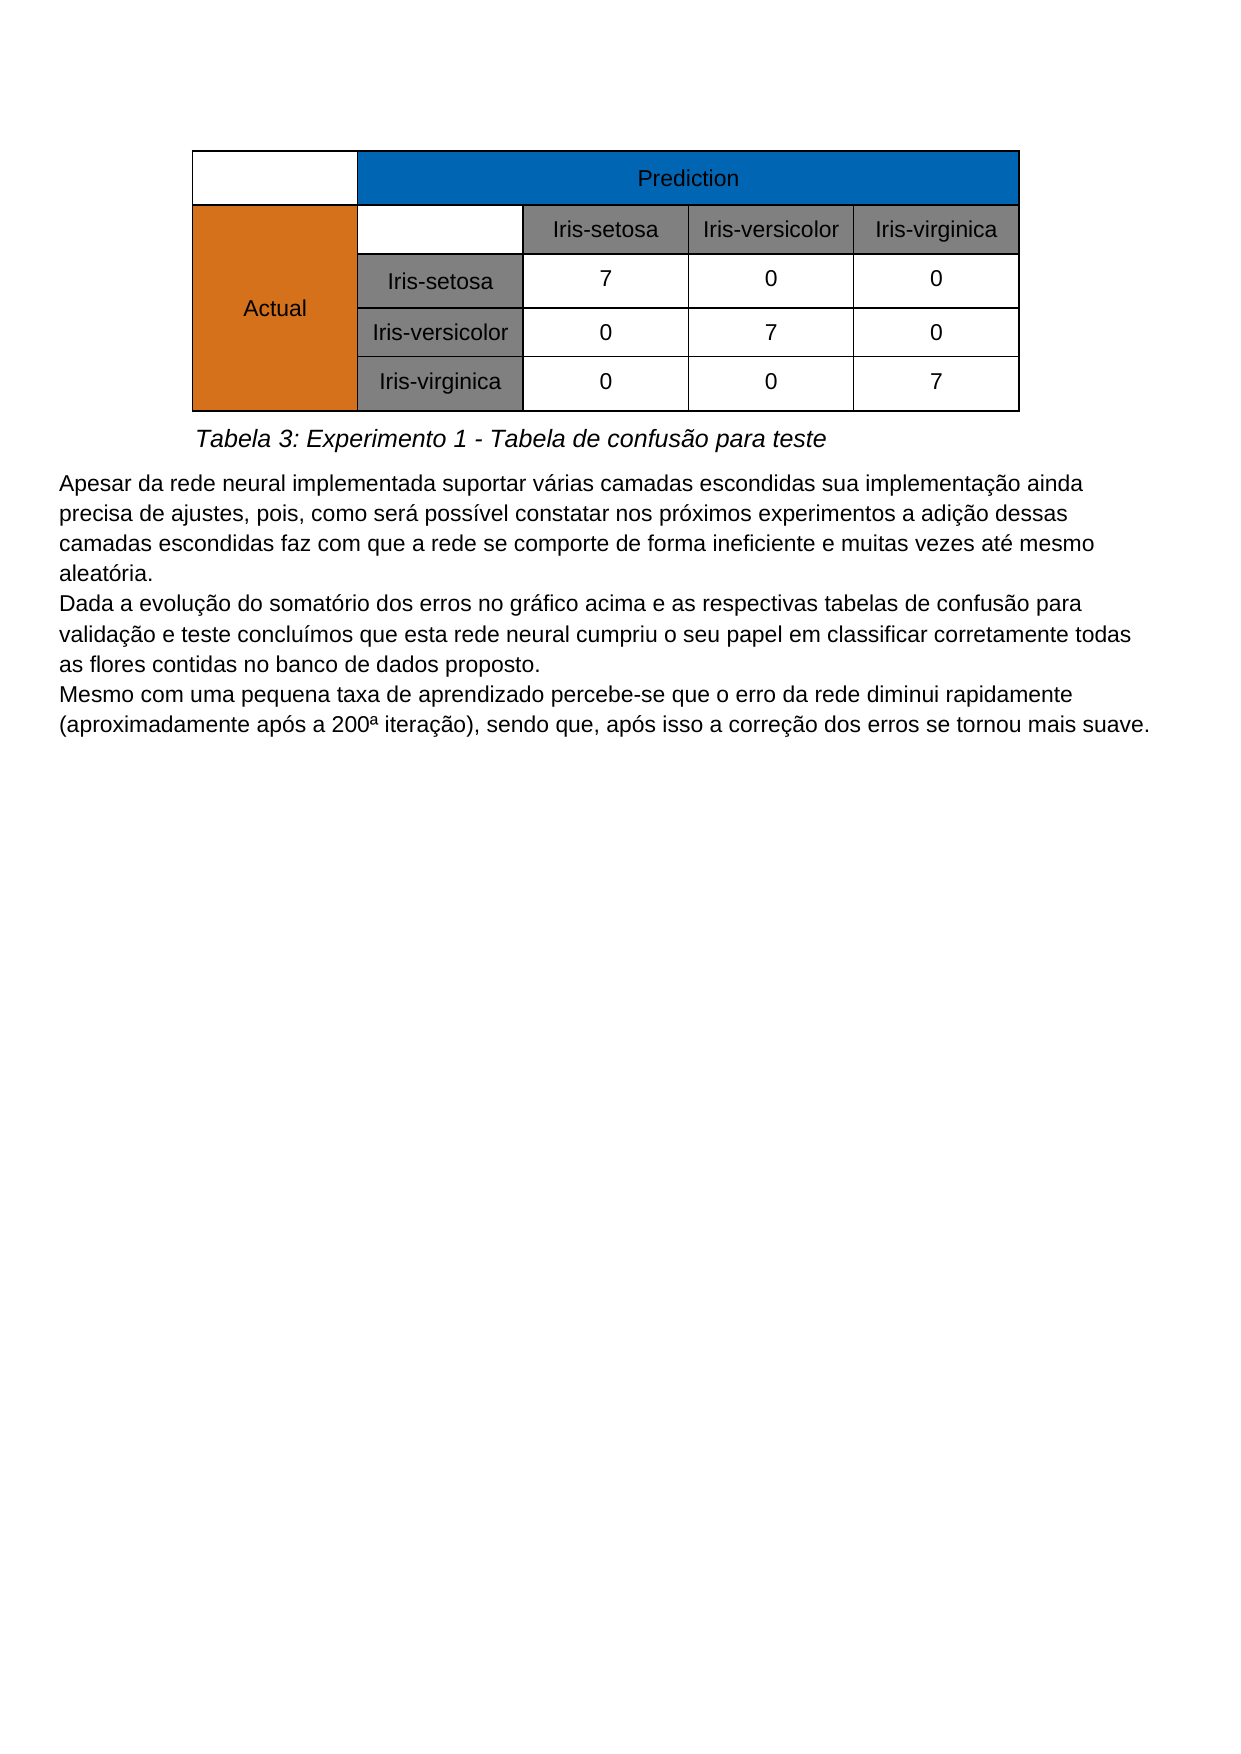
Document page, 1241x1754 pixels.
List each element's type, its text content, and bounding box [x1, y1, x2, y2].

table_cell Actual [193, 206, 357, 410]
table_cell [358, 206, 522, 253]
table_cell Iris-setosa [358, 255, 522, 307]
table_cell 0 [854, 255, 1018, 307]
table_cell Iris-versicolor [689, 206, 853, 253]
text Mesmo com uma pequena taxa de aprendizado percebe-se que o erro da rede diminui rapidamente (aproximadamente após a 200ª iteração), sendo que, após isso a correção dos erros se tornou mais suave. [59, 681, 1153, 738]
table_cell Iris-setosa [524, 206, 688, 253]
table_cell 0 [854, 309, 1018, 356]
table_cell 7 [689, 309, 853, 356]
table_cell Iris-virginica [854, 206, 1018, 253]
table_cell 0 [524, 357, 688, 410]
table_cell Iris-versicolor [358, 309, 522, 356]
table_header Prediction [358, 152, 1018, 204]
table_cell Iris-virginica [358, 357, 522, 410]
table_cell 0 [689, 357, 853, 410]
text Tabela 3: Experimento 1 - Tabela de confusão para teste [195, 424, 1153, 453]
table_header [193, 152, 357, 204]
text Apesar da rede neural implementada suportar várias camadas escondidas sua implementação ainda precisa de ajustes, pois, como será possível constatar nos próximos experimentos a adição dessas camadas escondidas faz com que a rede se comporte de forma ineficiente e muitas vezes até mesmo aleatória. [59, 469, 1153, 587]
table_cell 7 [854, 357, 1018, 410]
table_cell 0 [524, 309, 688, 356]
table_cell 0 [689, 255, 853, 307]
text Dada a evolução do somatório dos erros no gráfico acima e as respectivas tabelas de confusão para validação e teste concluímos que esta rede neural cumpriu o seu papel em classificar corretamente todas as flores contidas no banco de dados proposto. [59, 590, 1153, 677]
table_cell 7 [524, 255, 688, 307]
